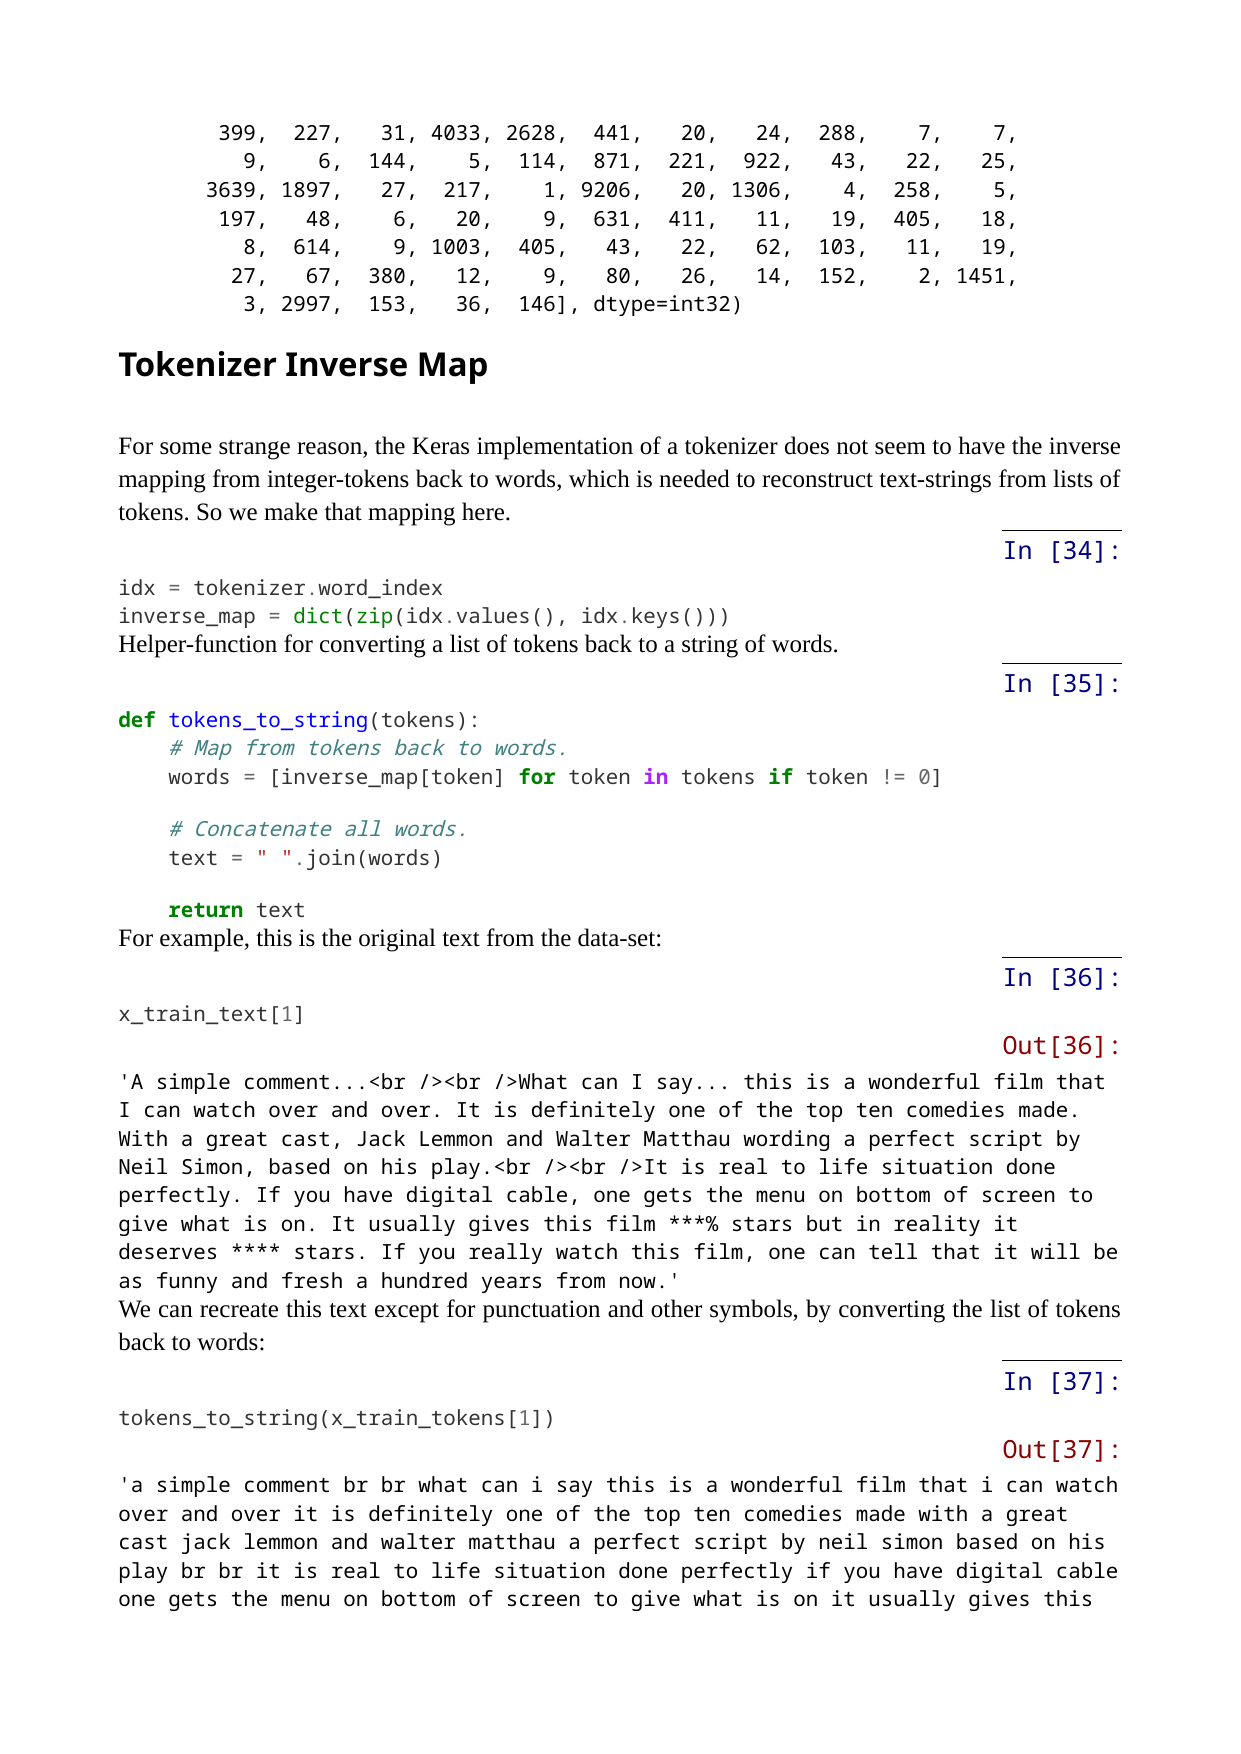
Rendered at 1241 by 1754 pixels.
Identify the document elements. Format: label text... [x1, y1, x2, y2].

text 3, 2997, 153, 36, 146], dtype=int32) [118, 289, 1122, 318]
text idx = tokenizer.word_index [118, 573, 1122, 601]
text 3639, 1897, 27, 217, 1, 9206, 20, 1306, 4, 258, 5, [118, 175, 1122, 204]
text In [36]: [118, 957, 1122, 994]
text words = [inverse_map[token] for token in tokens if token != 0] [118, 762, 1122, 791]
text return text [118, 895, 1122, 923]
text inverse_map = dict(zip(idx.values(), idx.keys())) [118, 601, 1122, 629]
text # Concatenate all words. [118, 814, 1122, 843]
text def tokens_to_string(tokens): [118, 705, 1122, 733]
text 'a simple comment br br what can i say this is a wonderful film that i can watch over and over it is definitely one of the top ten comedies made with a great cast jack lemmon and walter matthau a perfect script by neil simon based on his play br br it is real to life situation done perfectly if you have digital cable one gets the menu on bottom of screen to give what is on it usually gives this [118, 1471, 1122, 1613]
text x_train_text[1] [118, 999, 1122, 1028]
text Out[37]: [118, 1431, 1122, 1465]
text 399, 227, 31, 4033, 2628, 441, 20, 24, 288, 7, 7, [118, 118, 1122, 147]
text Out[36]: [118, 1028, 1122, 1062]
text In [37]: [118, 1360, 1122, 1397]
text In [34]: [118, 530, 1122, 567]
text For some strange reason, the Keras implementation of a tokenizer does not seem to have the inverse mapping from integer-tokens back to words, which is needed to reconstruct text-strings from lists of tokens. So we make that mapping here. [118, 431, 1122, 526]
text For example, this is the original text from the data-set: [118, 923, 1122, 952]
text We can recreate this text except for punctuation and other symbols, by converting the list of tokens back to words: [118, 1294, 1122, 1356]
text 'A simple comment...<br /><br />What can I say... this is a wonderful film that I can watch over and over. It is definitely one of the top ten comedies made. With a great cast, Jack Lemmon and Walter Matthau wording a perfect script by Neil Simon, based on his play.<br /><br />It is real to life situation done perfectly. If you have digital cable, one gets the menu on bottom of screen to give what is on. It usually gives this film ***% stars but in reality it deserves **** stars. If you really watch this film, one can tell that it will be as funny and fresh a hundred years from now.' [118, 1067, 1122, 1294]
text In [35]: [118, 662, 1122, 699]
text # Map from tokens back to words. [118, 733, 1122, 762]
subtitle Tokenizer Inverse Map [118, 342, 1122, 386]
text text = " ".join(words) [118, 843, 1122, 871]
text Helper-function for converting a list of tokens back to a string of words. [118, 629, 1122, 658]
text 9, 6, 144, 5, 114, 871, 221, 922, 43, 22, 25, [118, 147, 1122, 175]
text tokens_to_string(x_train_tokens[1]) [118, 1403, 1122, 1431]
text 197, 48, 6, 20, 9, 631, 411, 11, 19, 405, 18, [118, 204, 1122, 232]
text 27, 67, 380, 12, 9, 80, 26, 14, 152, 2, 1451, [118, 261, 1122, 289]
text 8, 614, 9, 1003, 405, 43, 22, 62, 103, 11, 19, [118, 232, 1122, 261]
